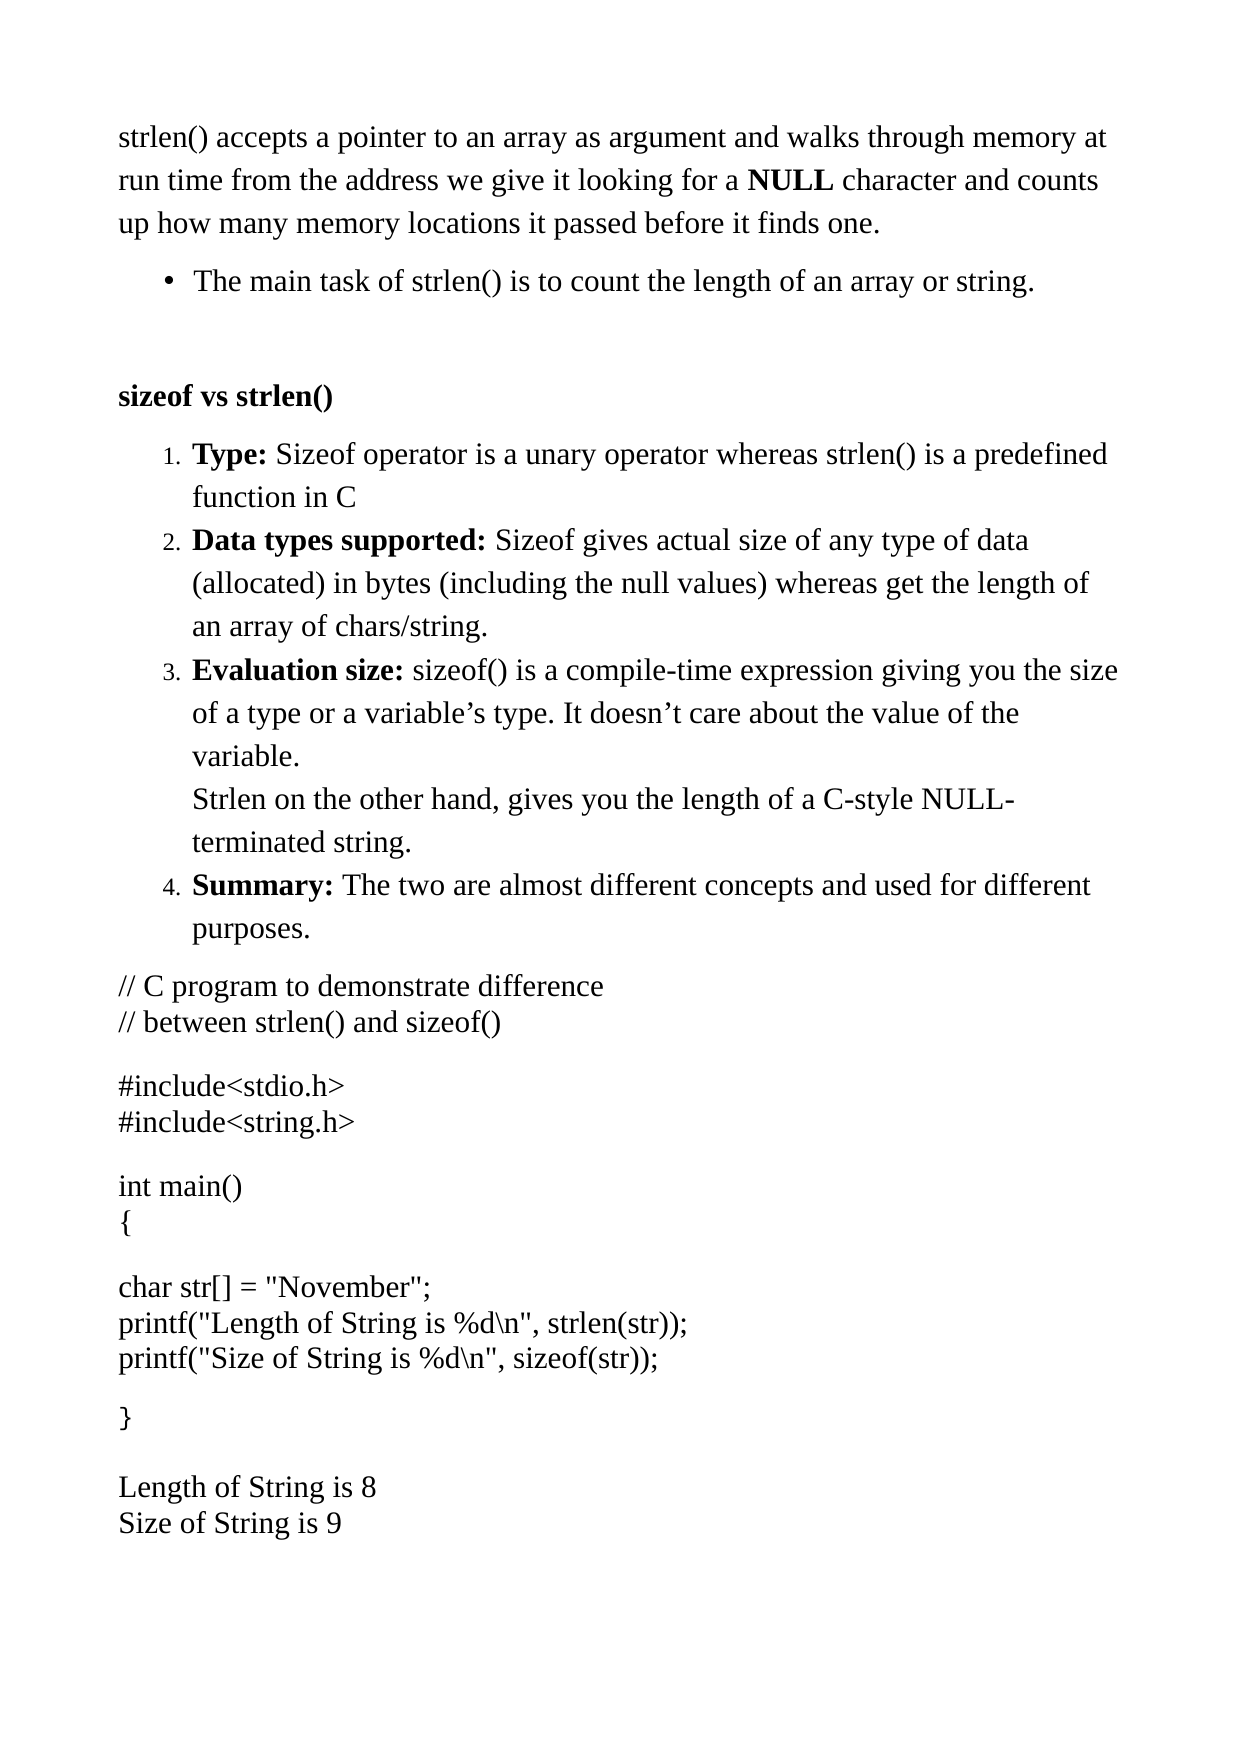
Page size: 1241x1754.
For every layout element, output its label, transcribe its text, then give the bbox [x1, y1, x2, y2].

text } [118, 1404, 1122, 1432]
text strlen() accepts a pointer to an array as argument and walks through memory at run time from the address we give it looking for a NULL character and counts up how many memory locations it passed before it finds one. [118, 118, 1122, 240]
text Size of String is 9 [118, 1504, 1122, 1540]
text printf("Size of String is %d\n", sizeof(str)); [118, 1340, 1122, 1376]
text Length of String is 8 [118, 1468, 1122, 1504]
text int main() [118, 1168, 1122, 1204]
text { [118, 1204, 1122, 1239]
text // between strlen() and sizeof() [118, 1003, 1122, 1039]
text char str[] = "November"; [118, 1268, 1122, 1304]
list Evaluation size: sizeof() is a compile-time expression giving you the size of a type or a variable’s type. It doesn’t care about the value of the variable. Strlen on the other hand, gives you the length of a C-style NULL-terminated string. [162, 651, 1122, 859]
text // C program to demonstrate difference [118, 967, 1122, 1003]
list Summary: The two are almost different concepts and used for different purposes. [162, 866, 1122, 946]
text sizeof vs strlen() [118, 377, 1122, 413]
list Type: Sizeof operator is a unary operator whereas strlen() is a predefined function in C [162, 435, 1122, 514]
list Data types supported: Sizeof gives actual size of any type of data (allocated) in bytes (including the null values) whereas get the length of an array of chars/string. [162, 521, 1122, 644]
list The main task of strlen() is to count the length of an array or string. [164, 262, 1122, 298]
text #include<string.h> [118, 1103, 1122, 1139]
text #include<stdio.h> [118, 1067, 1122, 1103]
text printf("Length of String is %d\n", strlen(str)); [118, 1304, 1122, 1340]
